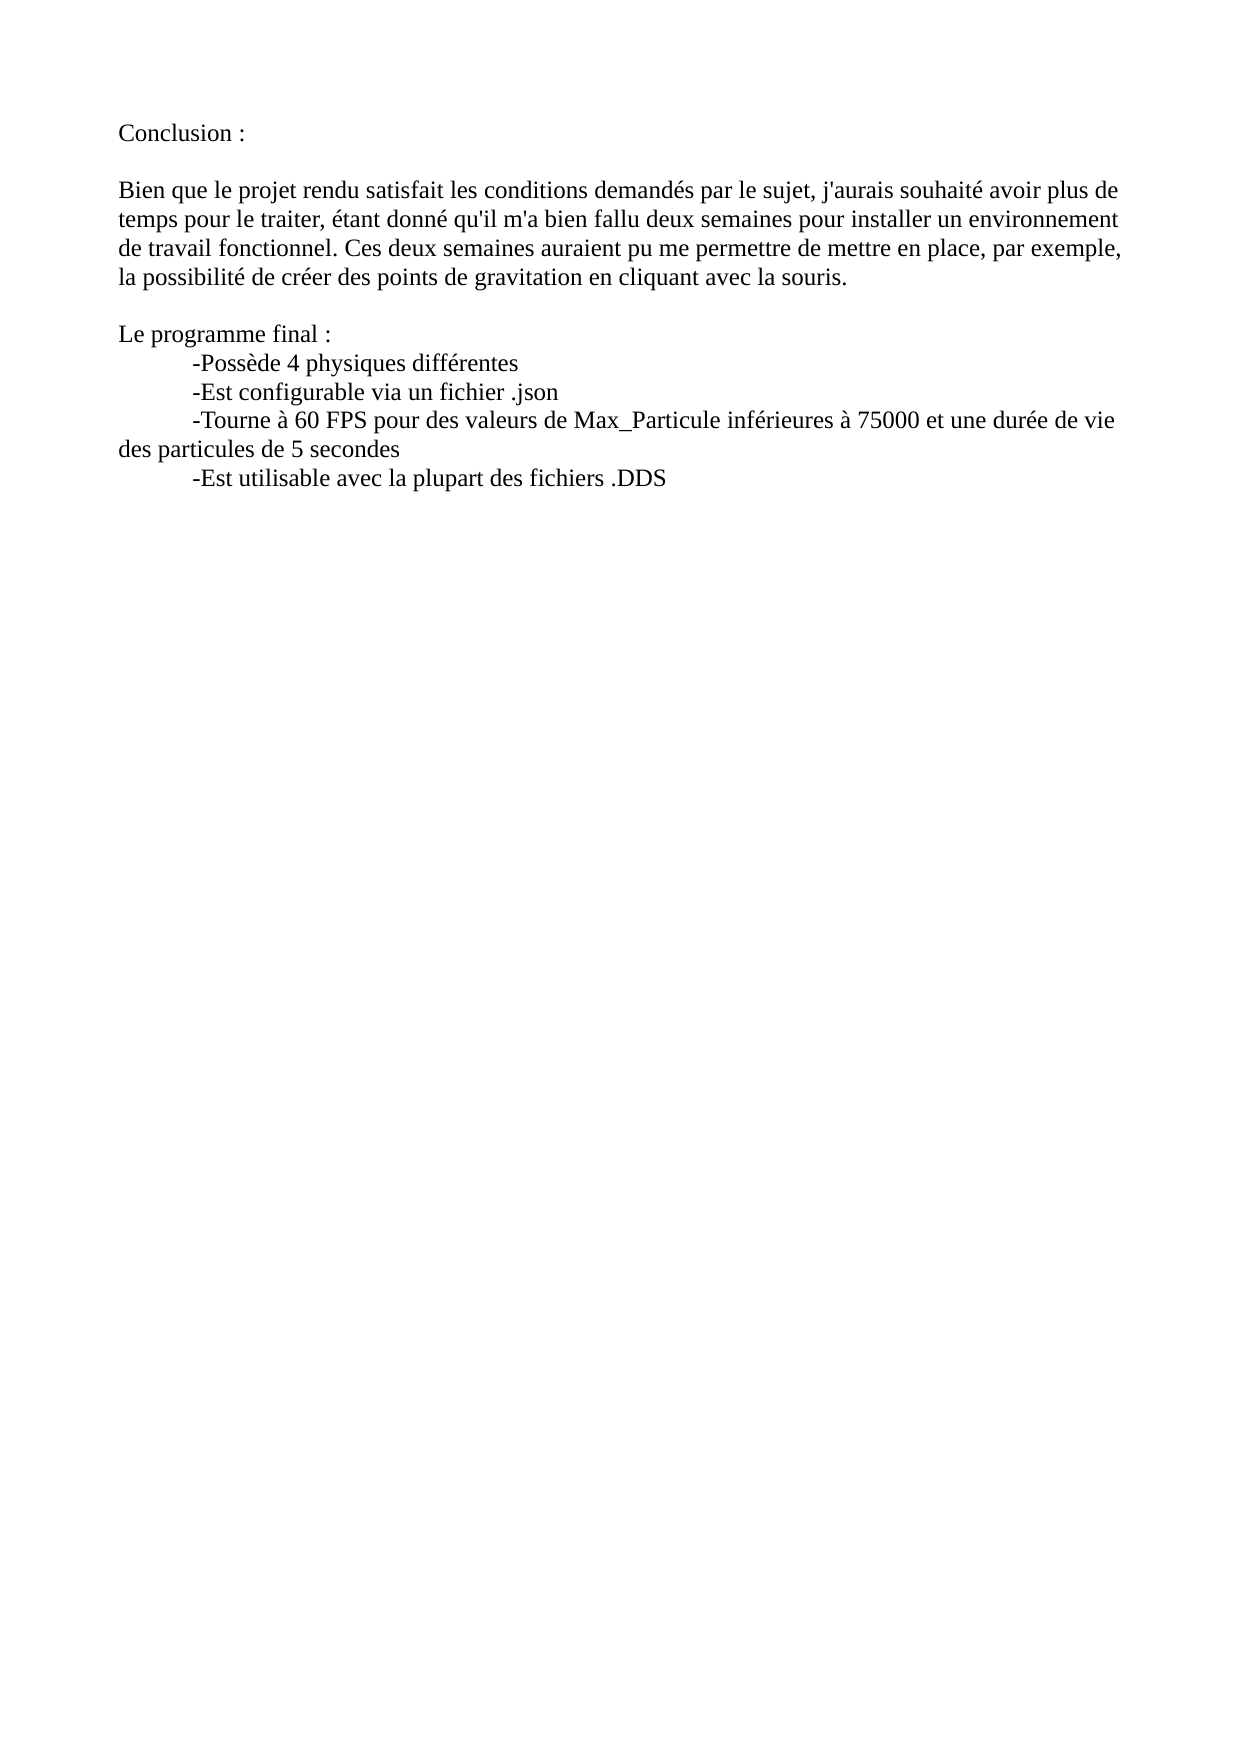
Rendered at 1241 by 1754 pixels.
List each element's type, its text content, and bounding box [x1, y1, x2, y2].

text -Possède 4 physiques différentes [118, 348, 1122, 377]
text Conclusion : [118, 118, 1122, 147]
text Bien que le projet rendu satisfait les conditions demandés par le sujet, j'aurais souhaité avoir plus de temps pour le traiter, étant donné qu'il m'a bien fallu deux semaines pour installer un environnement de travail fonctionnel. Ces deux semaines auraient pu me permettre de mettre en place, par exemple, la possibilité de créer des points de gravitation en cliquant avec la souris. Le programme final : [118, 176, 1122, 348]
text -Est utilisable avec la plupart des fichiers .DDS [118, 463, 1122, 492]
text -Tourne à 60 FPS pour des valeurs de Max_Particule inférieures à 75000 et une durée de vie des particules de 5 secondes [118, 406, 1122, 463]
text -Est configurable via un fichier .json [118, 377, 1122, 406]
